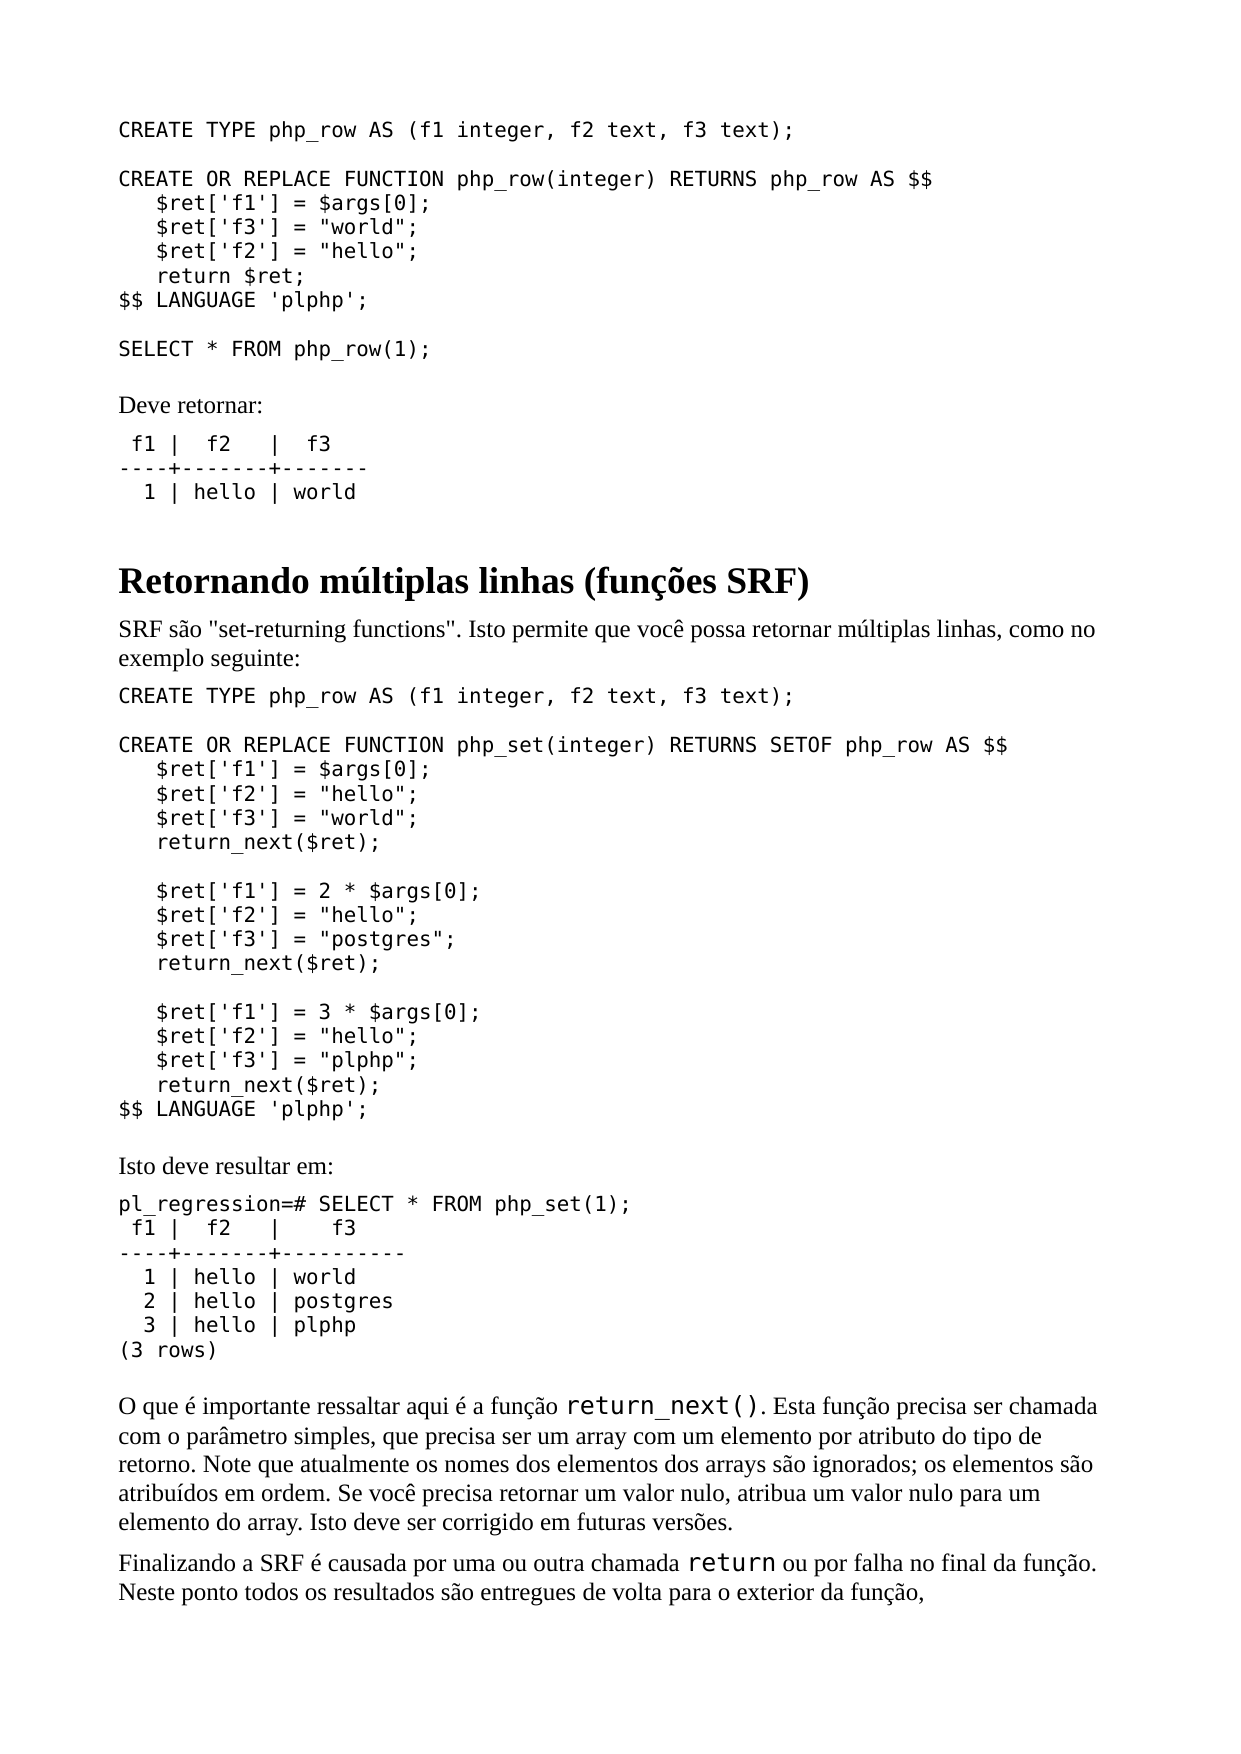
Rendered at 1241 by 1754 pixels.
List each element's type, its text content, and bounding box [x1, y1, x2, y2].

text 2 | hello | postgres [118, 1289, 1122, 1313]
text (3 rows) [118, 1338, 1122, 1362]
text ----+-------+---------- [118, 1241, 1122, 1265]
text f1 | f2 | f3 [118, 1216, 1122, 1241]
text $ret['f3'] = "postgres"; [118, 927, 1122, 951]
text $ret['f2'] = "hello"; [118, 782, 1122, 806]
text f1 | f2 | f3 [118, 432, 1122, 456]
text return $ret; [118, 264, 1122, 288]
text $ret['f1'] = 3 * $args[0]; [118, 1000, 1122, 1024]
text $ret['f2'] = "hello"; [118, 239, 1122, 264]
text pl_regression=# SELECT * FROM php_set(1); [118, 1192, 1122, 1216]
text Deve retornar: [118, 390, 1122, 419]
text $ret['f3'] = "world"; [118, 215, 1122, 239]
text CREATE TYPE php_row AS (f1 integer, f2 text, f3 text); [118, 118, 1122, 142]
text $ret['f1'] = 2 * $args[0]; [118, 879, 1122, 903]
text $ret['f2'] = "hello"; [118, 903, 1122, 927]
text return_next($ret); [118, 1073, 1122, 1097]
text 1 | hello | world [118, 480, 1122, 504]
subtitle Retornando múltiplas linhas (funções SRF) [118, 559, 1122, 602]
text $ret['f1'] = $args[0]; [118, 757, 1122, 782]
text 1 | hello | world [118, 1265, 1122, 1289]
text $ret['f1'] = $args[0]; [118, 191, 1122, 215]
text Isto deve resultar em: [118, 1151, 1122, 1179]
text CREATE TYPE php_row AS (f1 integer, f2 text, f3 text); [118, 684, 1122, 709]
text SRF são "set-returning functions". Isto permite que você possa retornar múltiplas linhas, como no exemplo seguinte: [118, 614, 1122, 672]
text $ret['f3'] = "plphp"; [118, 1048, 1122, 1073]
text $$ LANGUAGE 'plphp'; [118, 288, 1122, 312]
text CREATE OR REPLACE FUNCTION php_set(integer) RETURNS SETOF php_row AS $$ [118, 733, 1122, 757]
text return_next($ret); [118, 830, 1122, 854]
text ----+-------+------- [118, 456, 1122, 480]
text $$ LANGUAGE 'plphp'; [118, 1097, 1122, 1121]
text CREATE OR REPLACE FUNCTION php_row(integer) RETURNS php_row AS $$ [118, 167, 1122, 191]
text SELECT * FROM php_row(1); [118, 337, 1122, 361]
text $ret['f2'] = "hello"; [118, 1024, 1122, 1048]
text $ret['f3'] = "world"; [118, 806, 1122, 830]
text O que é importante ressaltar aqui é a função return_next(). Esta função precisa ser chamada com o parâmetro simples, que precisa ser um array com um elemento por atributo do tipo de retorno. Note que atualmente os nomes dos elementos dos arrays são ignorados; os elementos são atribuídos em ordem. Se você precisa retornar um valor nulo, atribua um valor nulo para um elemento do array. Isto deve ser corrigido em futuras versões. [118, 1391, 1122, 1536]
text return_next($ret); [118, 951, 1122, 976]
text 3 | hello | plphp [118, 1313, 1122, 1338]
text Finalizando a SRF é causada por uma ou outra chamada return ou por falha no final da função. Neste ponto todos os resultados são entregues de volta para o exterior da função, [118, 1548, 1122, 1606]
